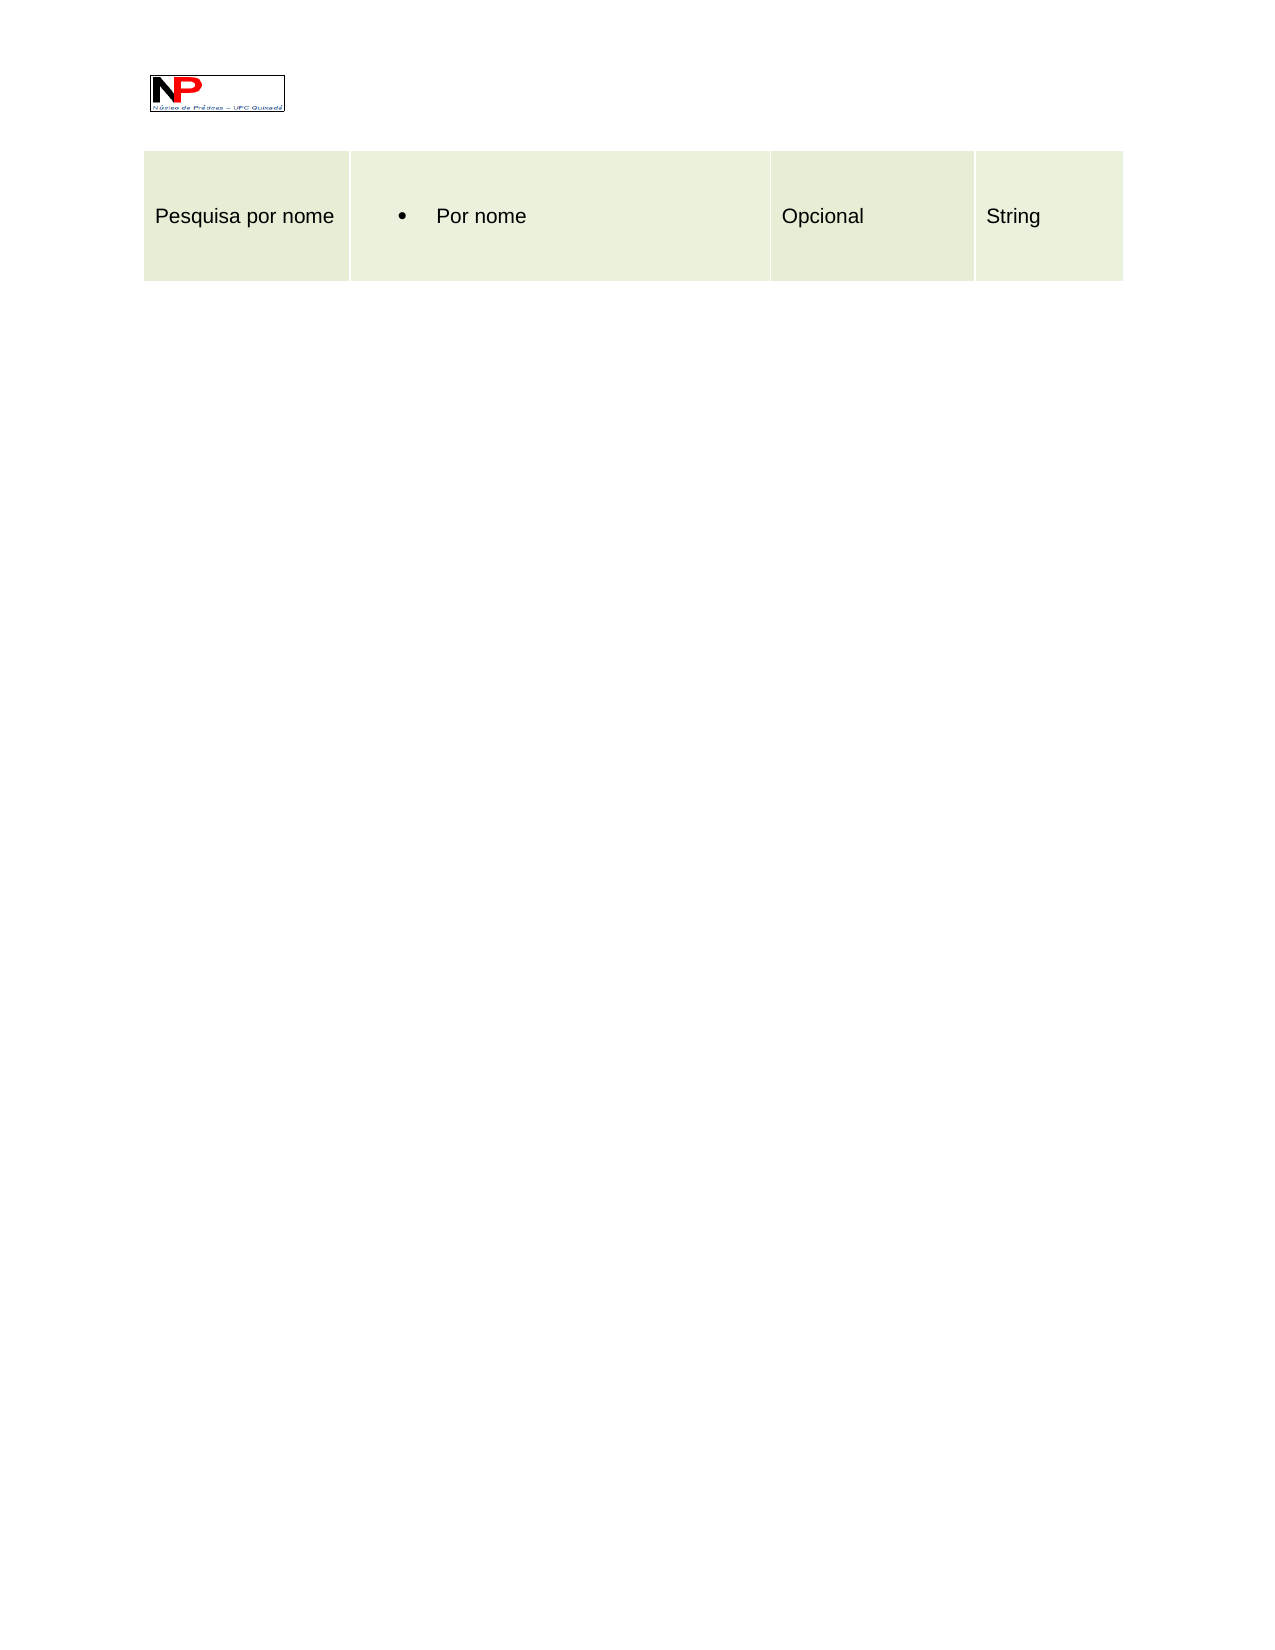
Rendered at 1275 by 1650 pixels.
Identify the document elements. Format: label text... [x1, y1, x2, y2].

table_cell Por nome [351, 151, 770, 281]
table_cell Opcional [771, 151, 974, 281]
table_cell String [976, 151, 1123, 281]
table_cell Pesquisa por nome [144, 151, 349, 281]
picture [151, 76, 284, 111]
